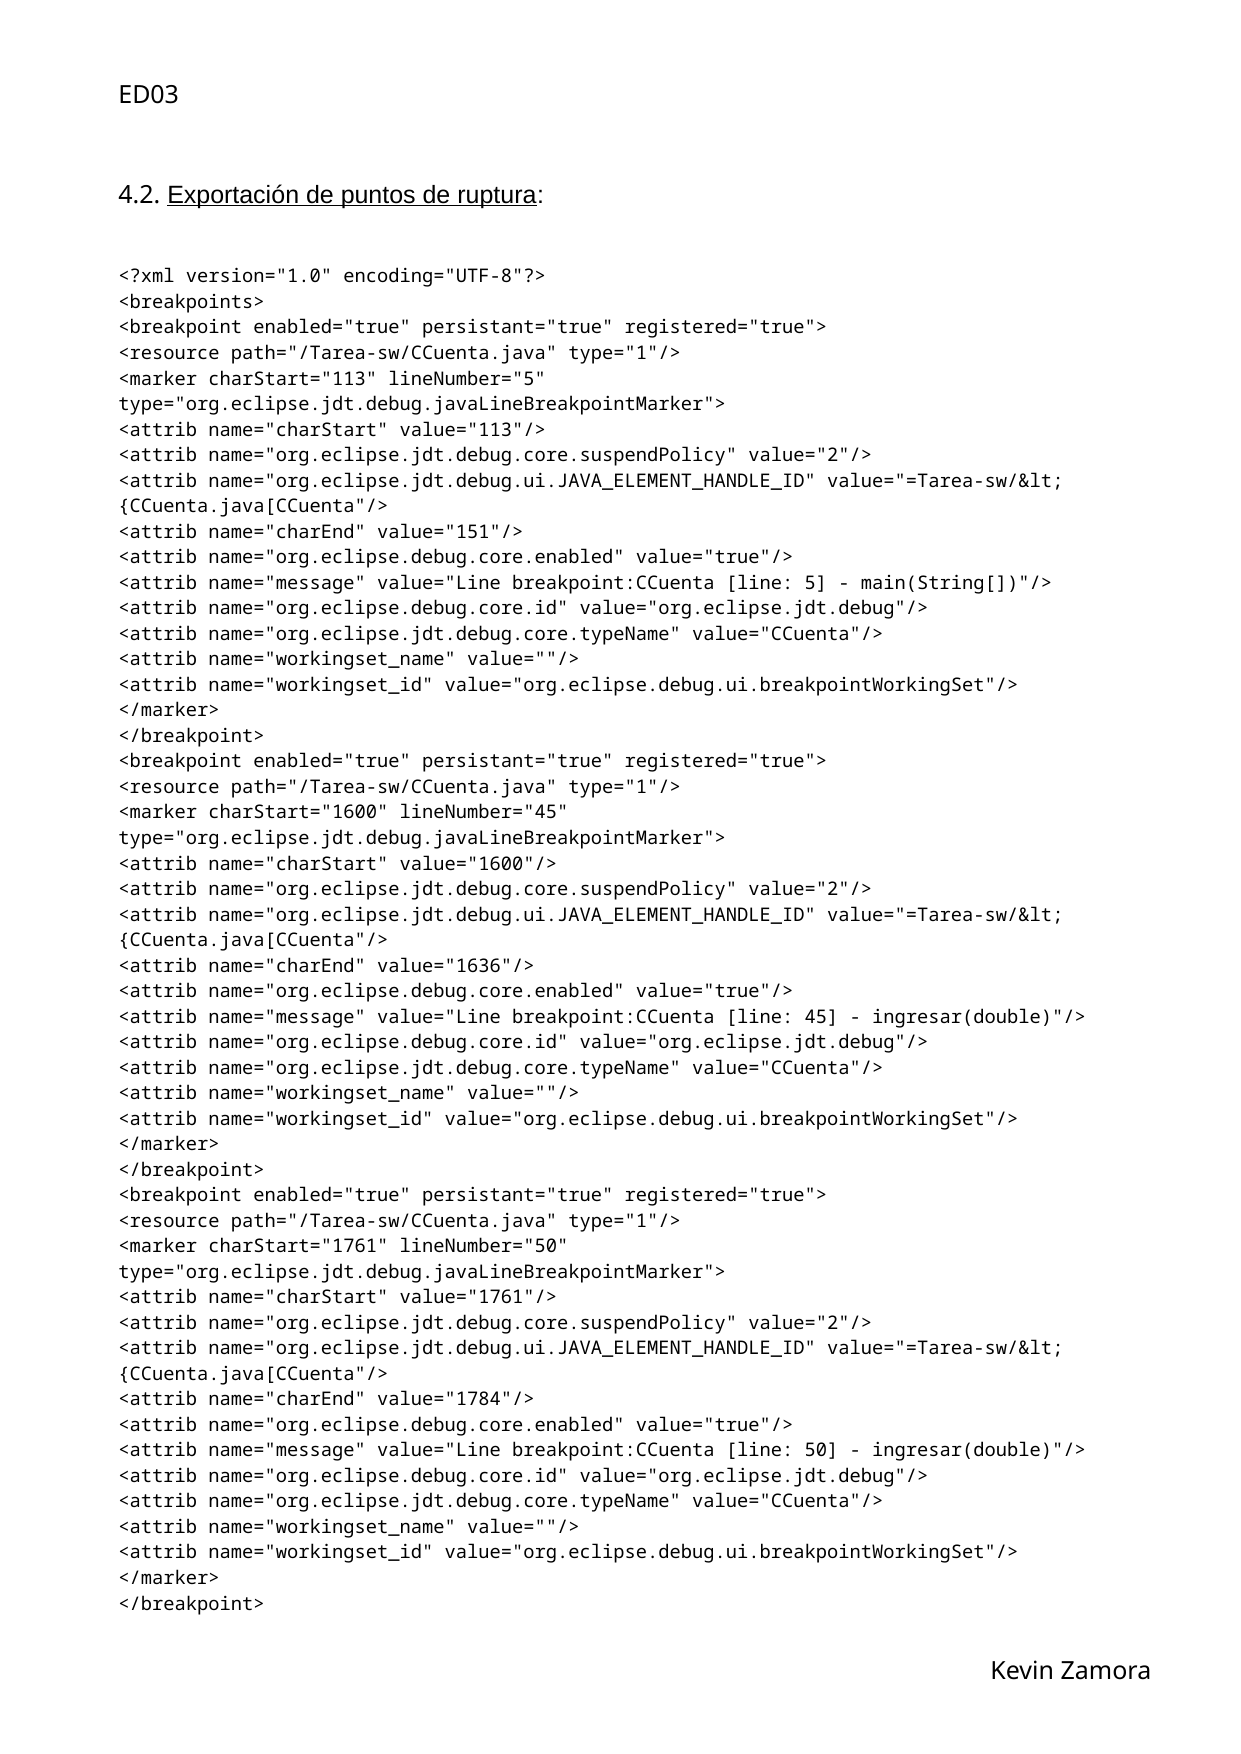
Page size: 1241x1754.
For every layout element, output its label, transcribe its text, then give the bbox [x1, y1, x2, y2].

text <attrib name="message" value="Line breakpoint:CCuenta [line: 5] - main(String[])"/> [118, 569, 1151, 594]
text <marker charStart="1600" lineNumber="45" type="org.eclipse.jdt.debug.javaLineBreakpointMarker"> [118, 799, 1151, 850]
text <attrib name="charStart" value="1761"/> [118, 1284, 1151, 1309]
text <attrib name="org.eclipse.jdt.debug.core.typeName" value="CCuenta"/> [118, 1054, 1151, 1079]
text <attrib name="org.eclipse.debug.core.enabled" value="true"/> [118, 543, 1151, 569]
text <attrib name="charStart" value="1600"/> [118, 850, 1151, 875]
text <resource path="/Tarea-sw/CCuenta.java" type="1"/> [118, 773, 1151, 799]
text <attrib name="charStart" value="113"/> [118, 416, 1151, 441]
text <breakpoint enabled="true" persistant="true" registered="true"> [118, 1182, 1151, 1207]
text <attrib name="charEnd" value="1784"/> [118, 1386, 1151, 1411]
text <resource path="/Tarea-sw/CCuenta.java" type="1"/> [118, 1207, 1151, 1233]
text <?xml version="1.0" encoding="UTF-8"?> [118, 263, 1151, 288]
text <attrib name="org.eclipse.debug.core.enabled" value="true"/> [118, 977, 1151, 1003]
text </breakpoint> [118, 1590, 1151, 1615]
text </marker> [118, 697, 1151, 722]
text <attrib name="workingset_id" value="org.eclipse.debug.ui.breakpointWorkingSet"/> [118, 1105, 1151, 1131]
text <attrib name="workingset_name" value=""/> [118, 646, 1151, 671]
text </breakpoint> [118, 722, 1151, 748]
text <breakpoint enabled="true" persistant="true" registered="true"> [118, 748, 1151, 773]
text <attrib name="message" value="Line breakpoint:CCuenta [line: 45] - ingresar(double)"/> [118, 1003, 1151, 1028]
text <attrib name="workingset_id" value="org.eclipse.debug.ui.breakpointWorkingSet"/> [118, 1539, 1151, 1564]
text <attrib name="org.eclipse.debug.core.id" value="org.eclipse.jdt.debug"/> [118, 1028, 1151, 1054]
text <attrib name="charEnd" value="151"/> [118, 518, 1151, 543]
text <attrib name="org.eclipse.jdt.debug.ui.JAVA_ELEMENT_HANDLE_ID" value="=Tarea-sw/&lt;{CCuenta.java[CCuenta"/> [118, 467, 1151, 518]
text <breakpoints> [118, 288, 1151, 314]
text <attrib name="org.eclipse.jdt.debug.core.typeName" value="CCuenta"/> [118, 620, 1151, 646]
text <attrib name="charEnd" value="1636"/> [118, 952, 1151, 977]
text </breakpoint> [118, 1156, 1151, 1182]
text </marker> [118, 1131, 1151, 1156]
text <attrib name="org.eclipse.debug.core.id" value="org.eclipse.jdt.debug"/> [118, 594, 1151, 620]
text <attrib name="org.eclipse.jdt.debug.core.typeName" value="CCuenta"/> [118, 1488, 1151, 1513]
text <attrib name="message" value="Line breakpoint:CCuenta [line: 50] - ingresar(double)"/> [118, 1437, 1151, 1462]
text <attrib name="org.eclipse.debug.core.enabled" value="true"/> [118, 1411, 1151, 1437]
text </marker> [118, 1564, 1151, 1590]
text <attrib name="workingset_id" value="org.eclipse.debug.ui.breakpointWorkingSet"/> [118, 671, 1151, 697]
text <breakpoint enabled="true" persistant="true" registered="true"> [118, 314, 1151, 339]
text <attrib name="workingset_name" value=""/> [118, 1079, 1151, 1105]
text <marker charStart="1761" lineNumber="50" type="org.eclipse.jdt.debug.javaLineBreakpointMarker"> [118, 1233, 1151, 1284]
text <attrib name="org.eclipse.debug.core.id" value="org.eclipse.jdt.debug"/> [118, 1462, 1151, 1488]
text 4.2. Exportación de puntos de ruptura: [118, 176, 1151, 211]
text <attrib name="org.eclipse.jdt.debug.ui.JAVA_ELEMENT_HANDLE_ID" value="=Tarea-sw/&lt;{CCuenta.java[CCuenta"/> [118, 1335, 1151, 1386]
text <marker charStart="113" lineNumber="5" type="org.eclipse.jdt.debug.javaLineBreakpointMarker"> [118, 365, 1151, 416]
text <attrib name="workingset_name" value=""/> [118, 1513, 1151, 1539]
text <resource path="/Tarea-sw/CCuenta.java" type="1"/> [118, 339, 1151, 365]
text <attrib name="org.eclipse.jdt.debug.core.suspendPolicy" value="2"/> [118, 441, 1151, 467]
text <attrib name="org.eclipse.jdt.debug.core.suspendPolicy" value="2"/> [118, 1309, 1151, 1335]
text <attrib name="org.eclipse.jdt.debug.ui.JAVA_ELEMENT_HANDLE_ID" value="=Tarea-sw/&lt;{CCuenta.java[CCuenta"/> [118, 901, 1151, 952]
text <attrib name="org.eclipse.jdt.debug.core.suspendPolicy" value="2"/> [118, 875, 1151, 901]
